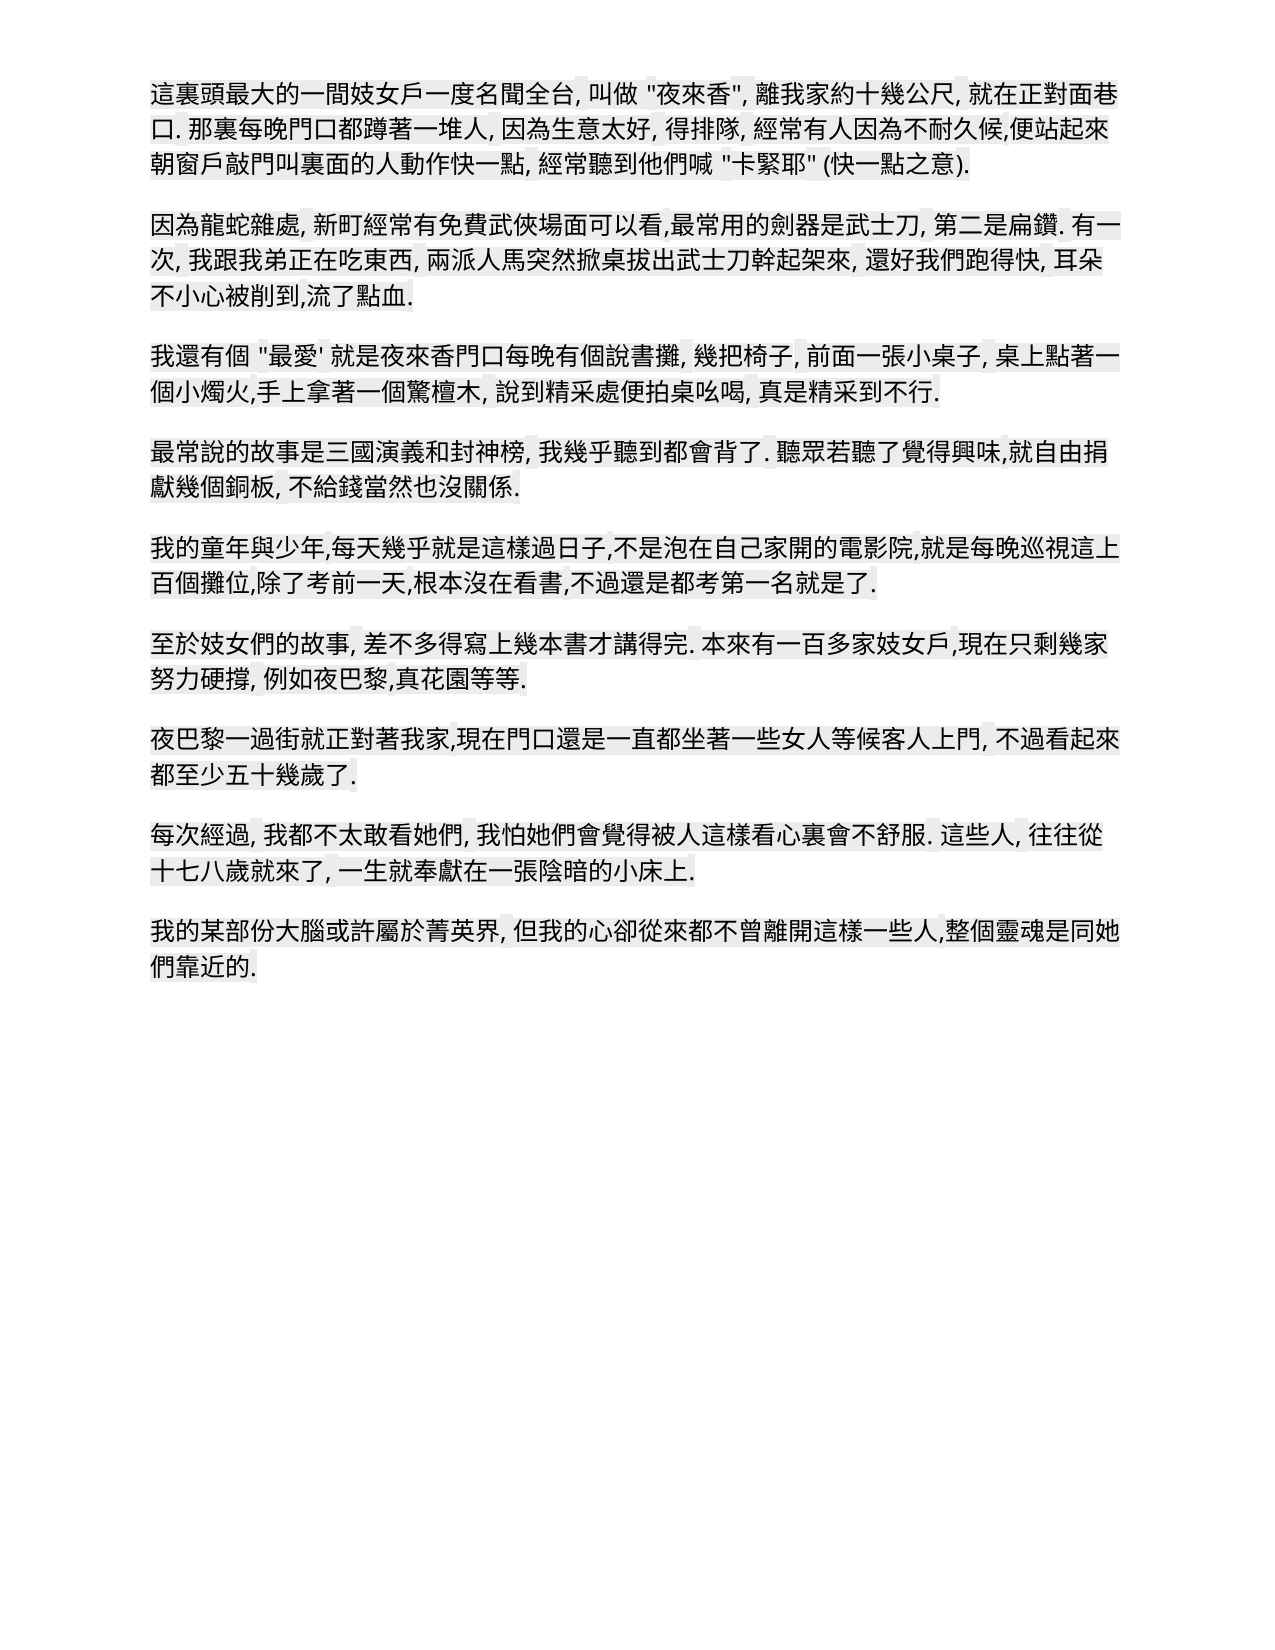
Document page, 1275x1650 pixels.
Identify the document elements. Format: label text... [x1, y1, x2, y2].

text 因為龍蛇雜處, 新町經常有免費武俠場面可以看,最常用的劍器是武士刀, 第二是扁鑽. 有一次, 我跟我弟正在吃東西, 兩派人馬突然掀桌拔出武士刀幹起架來, 還好我們跑得快, 耳朵不小心被削到,流了點血. [150, 206, 1125, 312]
text 我還有個 "最愛' 就是夜來香門口每晚有個說書攤, 幾把椅子, 前面一張小桌子, 桌上點著一個小燭火,手上拿著一個驚檀木, 說到精采處便拍桌吆喝, 真是精采到不行. [150, 337, 1125, 408]
text 最常說的故事是三國演義和封神榜, 我幾乎聽到都會背了. 聽眾若聽了覺得興味,就自由捐獻幾個銅板, 不給錢當然也沒關係. [150, 433, 1125, 504]
text 我的童年與少年,每天幾乎就是這樣過日子,不是泡在自己家開的電影院,就是每晚巡視這上百個攤位,除了考前一天,根本沒在看書,不過還是都考第一名就是了. [150, 529, 1125, 600]
text 至於妓女們的故事, 差不多得寫上幾本書才講得完. 本來有一百多家妓女戶,現在只剩幾家努力硬撐, 例如夜巴黎,真花園等等. [150, 625, 1125, 696]
text 夜巴黎一過街就正對著我家,現在門口還是一直都坐著一些女人等候客人上門, 不過看起來都至少五十幾歲了. [150, 721, 1125, 792]
text 每次經過, 我都不太敢看她們, 我怕她們會覺得被人這樣看心裏會不舒服. 這些人, 往往從十七八歲就來了, 一生就奉獻在一張陰暗的小床上. [150, 817, 1125, 887]
text 這裏頭最大的一間妓女戶一度名聞全台, 叫做 "夜來香", 離我家約十幾公尺, 就在正對面巷口. 那裏每晚門口都蹲著一堆人, 因為生意太好, 得排隊, 經常有人因為不耐久候,便站起來朝窗戶敲門叫裏面的人動作快一點, 經常聽到他們喊 "卡緊耶" (快一點之意). [150, 75, 1125, 181]
text 我的某部份大腦或許屬於菁英界, 但我的心卻從來都不曾離開這樣一些人,整個靈魂是同她們靠近的. [150, 912, 1125, 983]
